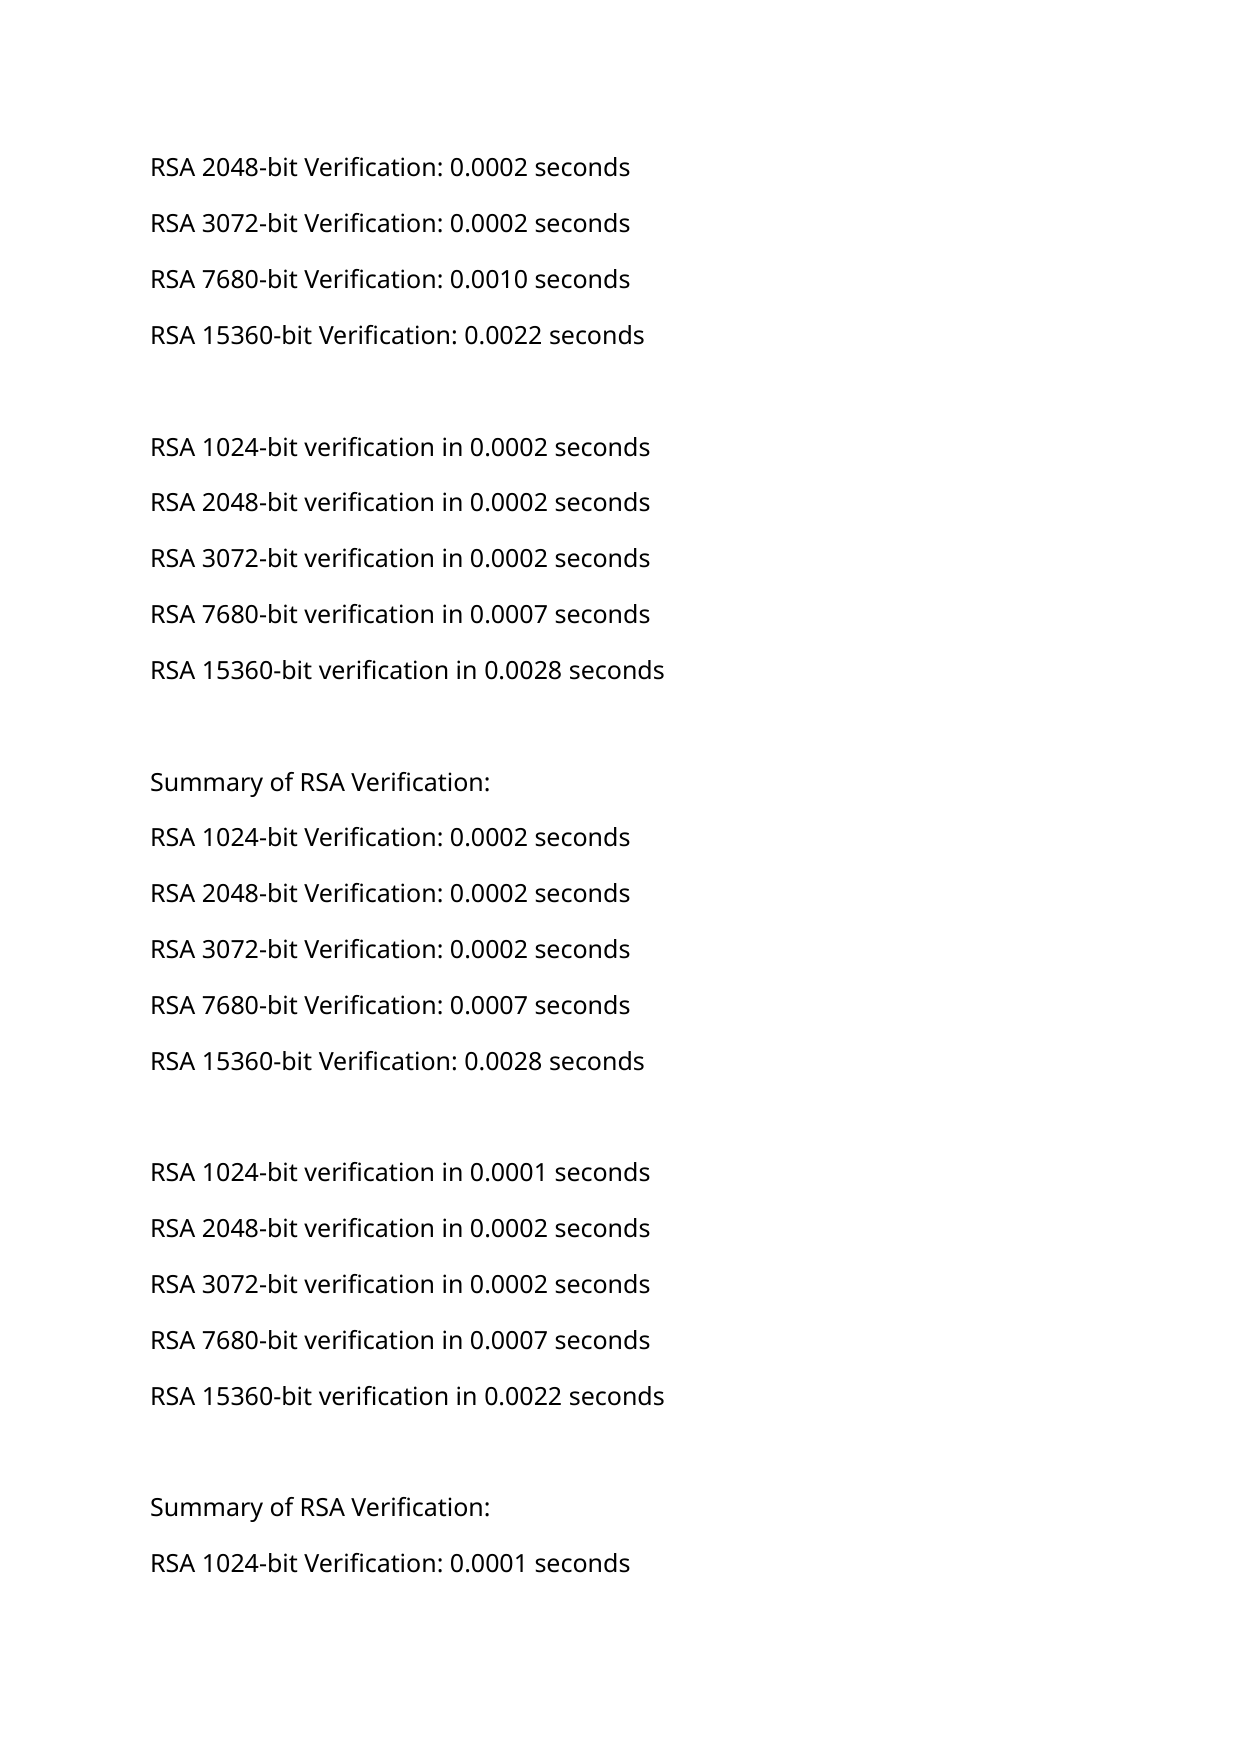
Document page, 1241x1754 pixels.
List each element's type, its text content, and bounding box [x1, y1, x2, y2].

text RSA 1024-bit verification in 0.0001 seconds [150, 1155, 1090, 1189]
text Summary of RSA Verification: [150, 1490, 1090, 1524]
text RSA 3072-bit verification in 0.0002 seconds [150, 1267, 1090, 1301]
text RSA 3072-bit Verification: 0.0002 seconds [150, 932, 1090, 966]
text RSA 1024-bit Verification: 0.0002 seconds [150, 820, 1090, 854]
text RSA 1024-bit Verification: 0.0001 seconds [150, 1546, 1090, 1580]
text RSA 7680-bit verification in 0.0007 seconds [150, 597, 1090, 631]
text RSA 15360-bit Verification: 0.0022 seconds [150, 317, 1090, 352]
text RSA 15360-bit verification in 0.0022 seconds [150, 1378, 1090, 1412]
text RSA 7680-bit Verification: 0.0007 seconds [150, 987, 1090, 1022]
text Summary of RSA Verification: [150, 764, 1090, 798]
text RSA 2048-bit Verification: 0.0002 seconds [150, 876, 1090, 910]
text RSA 2048-bit Verification: 0.0002 seconds [150, 150, 1090, 184]
text RSA 2048-bit verification in 0.0002 seconds [150, 485, 1090, 519]
text RSA 15360-bit verification in 0.0028 seconds [150, 652, 1090, 687]
text RSA 7680-bit Verification: 0.0010 seconds [150, 262, 1090, 296]
text RSA 7680-bit verification in 0.0007 seconds [150, 1322, 1090, 1357]
text RSA 2048-bit verification in 0.0002 seconds [150, 1211, 1090, 1245]
text RSA 1024-bit verification in 0.0002 seconds [150, 429, 1090, 463]
text RSA 3072-bit verification in 0.0002 seconds [150, 541, 1090, 575]
text RSA 3072-bit Verification: 0.0002 seconds [150, 206, 1090, 240]
text RSA 15360-bit Verification: 0.0028 seconds [150, 1043, 1090, 1077]
